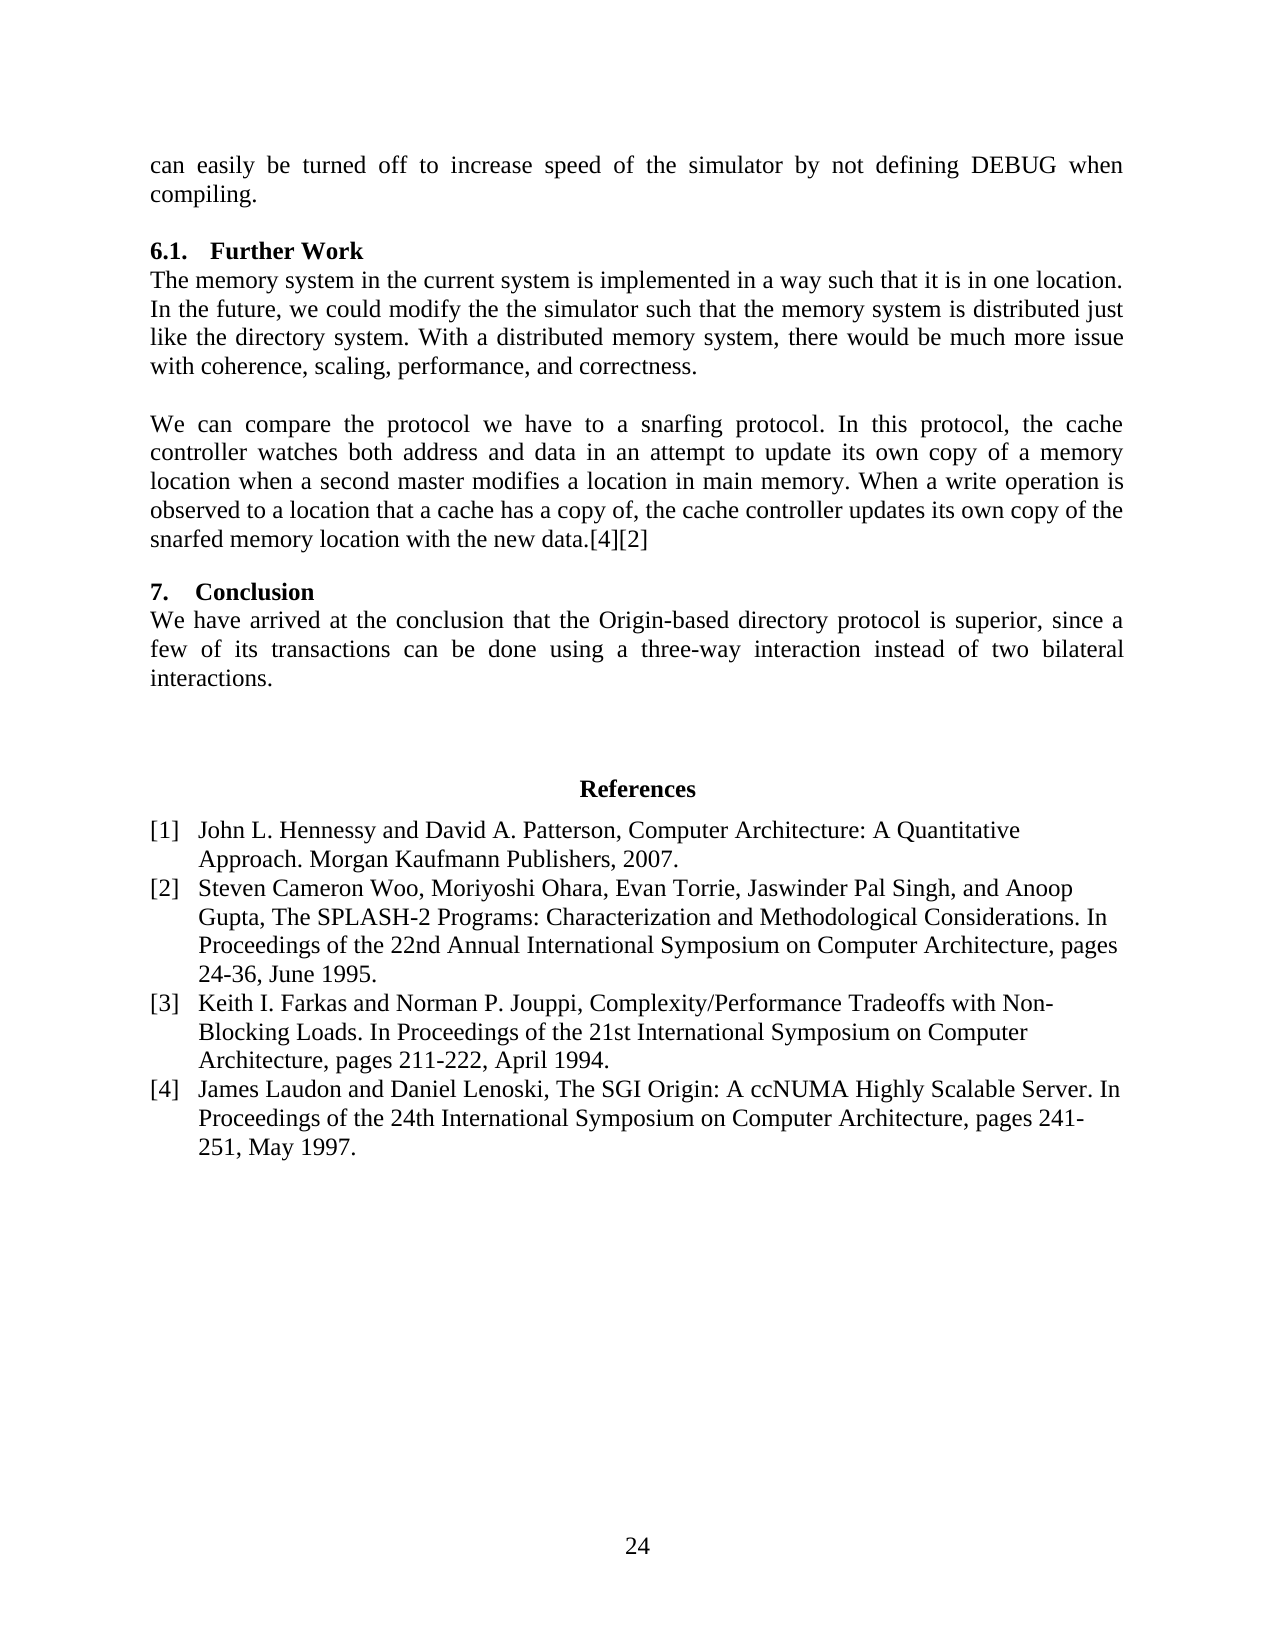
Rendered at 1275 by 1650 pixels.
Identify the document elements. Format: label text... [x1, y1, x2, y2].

text [1] John L. Hennessy and David A. Patterson, Computer Architecture: A Quantitative Approach. Morgan Kaufmann Publishers, 2007. [150, 815, 1125, 873]
text [2] Steven Cameron Woo, Moriyoshi Ohara, Evan Torrie, Jaswinder Pal Singh, and Anoop Gupta, The SPLASH-2 Programs: Characterization and Methodological Considerations. In Proceedings of the 22nd Annual International Symposium on Computer Architecture, pages 24-36, June 1995. [150, 873, 1125, 988]
text [3] Keith I. Farkas and Norman P. Jouppi, Complexity/Performance Tradeoffs with Non-Blocking Loads. In Proceedings of the 21st International Symposium on Computer Architecture, pages 211-222, April 1994. [150, 988, 1125, 1074]
subtitle Further Work [150, 236, 1125, 265]
text We can compare the protocol we have to a snarfing protocol. In this protocol, the cache controller watches both address and data in an attempt to update its own copy of a memory location when a second master modifies a location in main memory. When a write operation is observed to a location that a cache has a copy of, the cache controller updates its own copy of the snarfed memory location with the new data.[4][2] [150, 409, 1125, 552]
text can easily be turned off to increase speed of the simulator by not defining DEBUG when compiling. [150, 150, 1125, 207]
text We have arrived at the conclusion that the Origin-based directory protocol is superior, since a few of its transactions can be done using a three-way interaction instead of two bilateral interactions. [150, 605, 1125, 692]
text The memory system in the current system is implemented in a way such that it is in one location. In the future, we could modify the the simulator such that the memory system is distributed just like the directory system. With a distributed memory system, there would be much more issue with coherence, scaling, performance, and correctness. [150, 265, 1125, 380]
subtitle Conclusion [150, 577, 1125, 605]
subtitle References [150, 774, 1125, 803]
text [4] James Laudon and Daniel Lenoski, The SGI Origin: A ccNUMA Highly Scalable Server. In Proceedings of the 24th International Symposium on Computer Architecture, pages 241-251, May 1997. [150, 1074, 1125, 1160]
